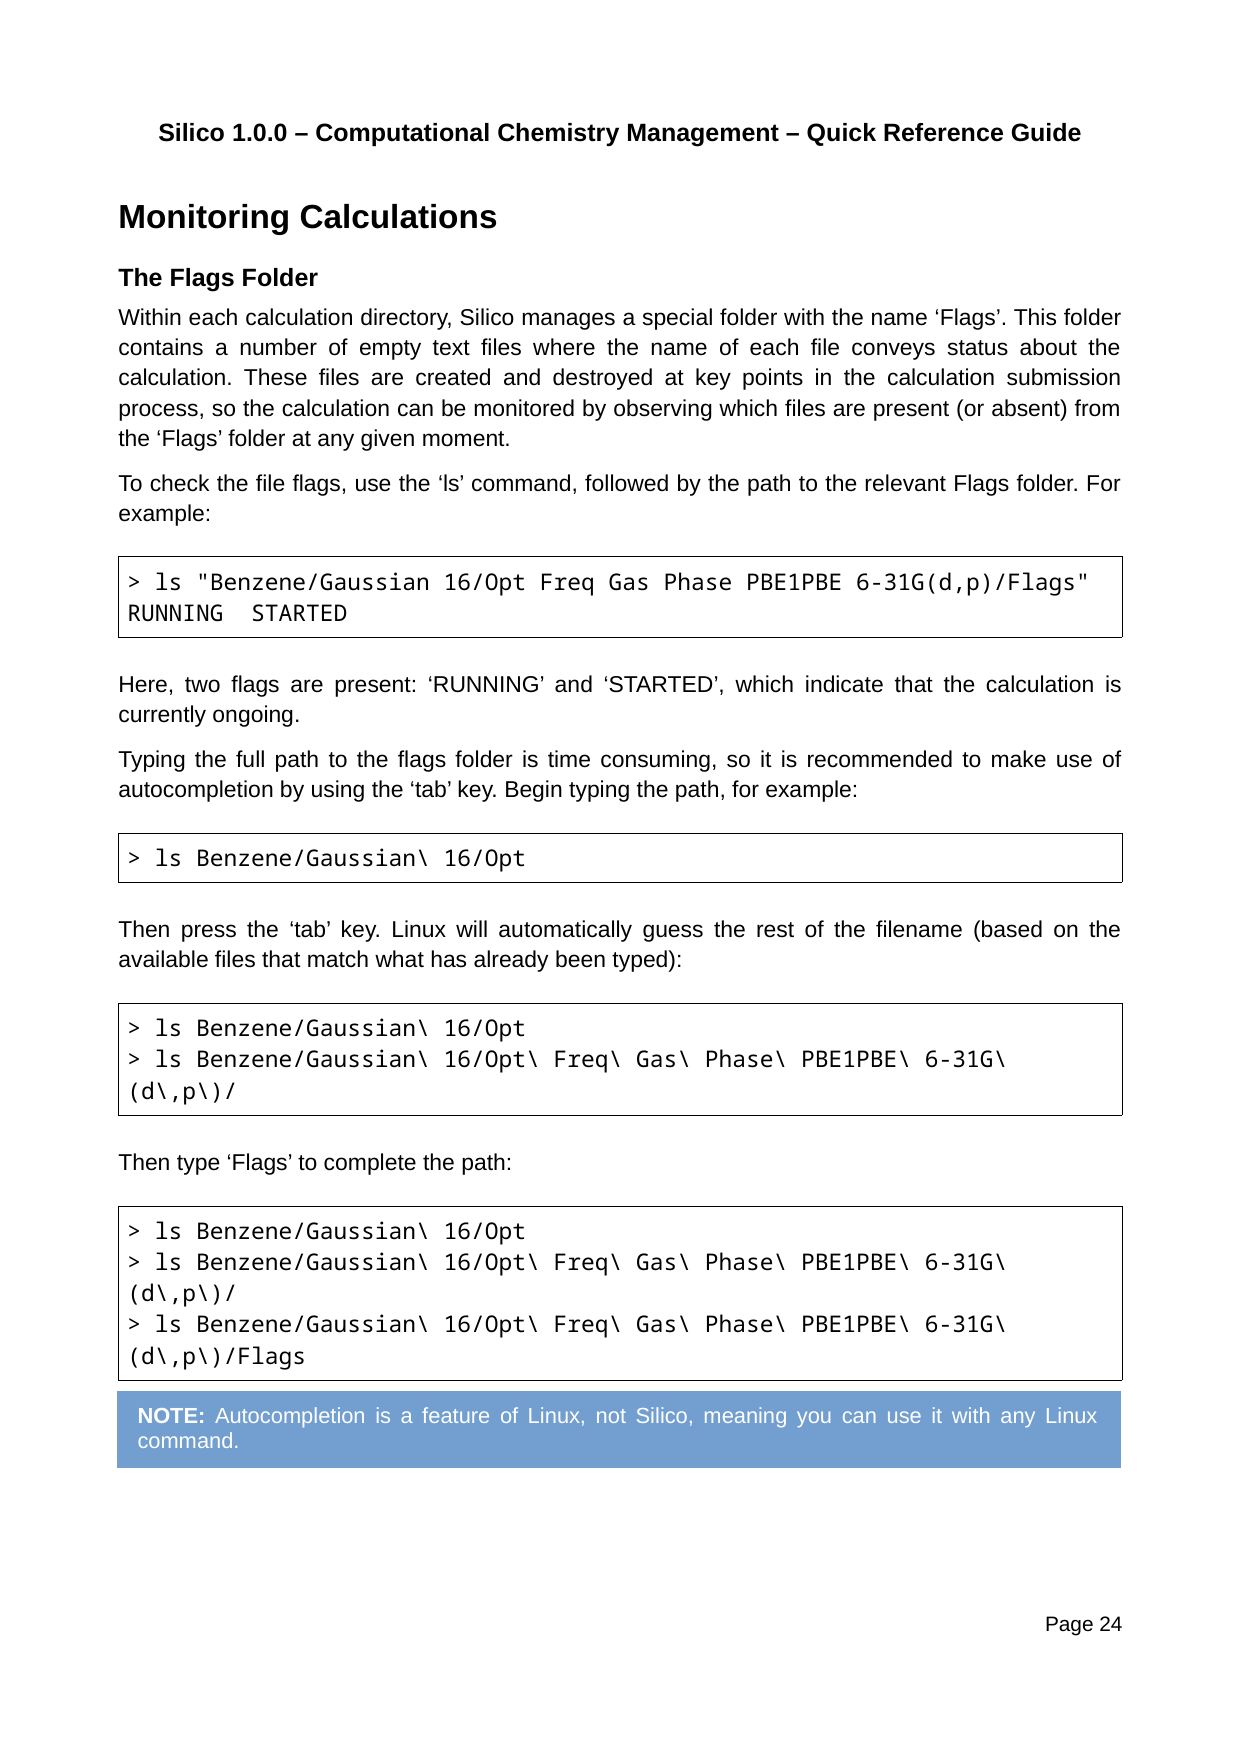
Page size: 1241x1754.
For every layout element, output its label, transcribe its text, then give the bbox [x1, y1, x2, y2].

text [119, 834, 1122, 882]
text [118, 821, 1122, 833]
text Typing the full path to the flags folder is time consuming, so it is recommended to make use of autocompletion by using the ‘tab’ key. Begin typing the path, for example: [118, 746, 1122, 803]
subtitle Monitoring Calculations [118, 197, 1122, 236]
text [119, 557, 1122, 637]
text > ls Benzene/Gaussian\ 16/Opt [127, 842, 1113, 873]
text > ls "Benzene/Gaussian 16/Opt Freq Gas Phase PBE1PBE 6-31G(d,p)/Flags" [127, 565, 1113, 597]
subtitle The Flags Folder [118, 263, 1122, 291]
text RUNNING STARTED [127, 597, 1113, 628]
text [118, 544, 1122, 556]
text > ls Benzene/Gaussian\ 16/Opt [127, 1214, 1113, 1246]
text > ls Benzene/Gaussian\ 16/Opt\ Freq\ Gas\ Phase\ PBE1PBE\ 6-31G\(d\,p\)/ [127, 1043, 1113, 1106]
text Then press the ‘tab’ key. Linux will automatically guess the rest of the filename (based on the available files that match what has already been typed): [118, 883, 1122, 973]
text > ls Benzene/Gaussian\ 16/Opt [127, 1012, 1113, 1043]
text > ls Benzene/Gaussian\ 16/Opt\ Freq\ Gas\ Phase\ PBE1PBE\ 6-31G\(d\,p\)/ [127, 1246, 1113, 1308]
text Then type ‘Flags’ to complete the path: [118, 1116, 1122, 1175]
text Here, two flags are present: ‘RUNNING’ and ‘STARTED’, which indicate that the calculation is currently ongoing. [118, 638, 1122, 728]
text Within each calculation directory, Silico manages a special folder with the name ‘Flags’. This folder contains a number of empty text files where the name of each file conveys status about the calculation. These files are created and destroyed at key points in the calculation submission process, so the calculation can be monitored by observing which files are present (or absent) from the ‘Flags’ folder at any given moment. [118, 304, 1122, 451]
text [118, 991, 1122, 1003]
text NOTE: Autocompletion is a feature of Linux, not Silico, meaning you can use it with any Linux command. [137, 1403, 1100, 1453]
text > ls Benzene/Gaussian\ 16/Opt\ Freq\ Gas\ Phase\ PBE1PBE\ 6-31G\(d\,p\)/Flags [127, 1308, 1113, 1371]
text [119, 1004, 1122, 1115]
text To check the file flags, use the ‘ls’ command, followed by the path to the relevant Flags folder. For example: [118, 469, 1122, 526]
